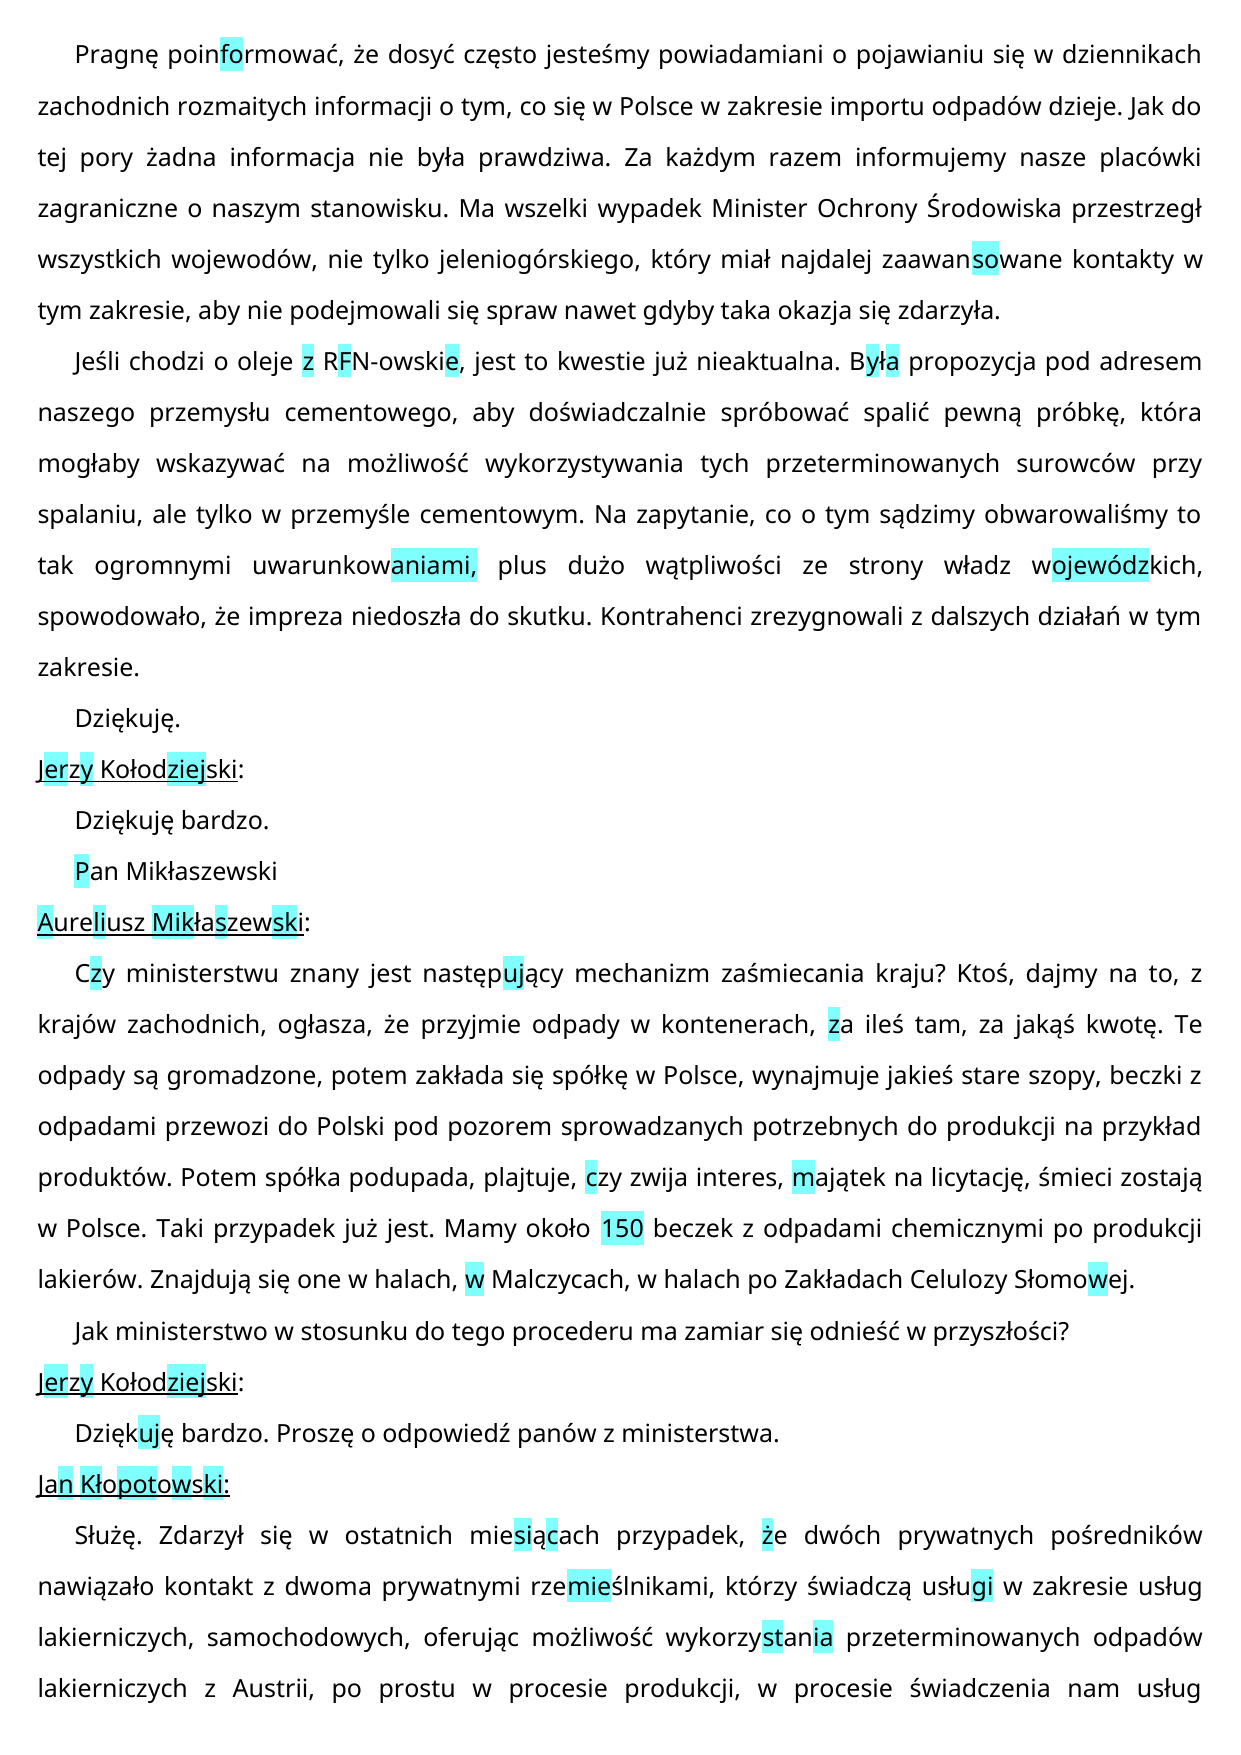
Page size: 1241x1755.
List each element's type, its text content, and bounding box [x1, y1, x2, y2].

text Aureliusz Mikłaszewski: [37, 905, 1203, 939]
text Pragnę poinformować, że dosyć często jesteśmy powiadamiani o pojawianiu się w dziennikach zachodnich rozmaitych informacji o tym, co się w Polsce w zakresie importu odpadów dzieje. Jak do tej pory żadna informacja nie była prawdziwa. Za każdym razem informujemy nasze placówki zagraniczne o naszym stanowisku. Ma wszelki wypadek Minister Ochrony Środowiska przestrzegł wszystkich wojewodów, nie tylko jeleniogórskiego, który miał najdalej zaawansowane kontakty w tym zakresie, aby nie podejmowali się spraw nawet gdyby taka okazja się zdarzyła. [37, 37, 1203, 326]
text Jeśli chodzi o oleje z RFN-owskie, jest to kwestie już nieaktualna. Była propozycja pod adresem naszego przemysłu cementowego, aby doświadczalnie spróbować spalić pewną próbkę, która mogłaby wskazywać na możliwość wykorzystywania tych przeterminowanych surowców przy spalaniu, ale tylko w przemyśle cementowym. Na zapytanie, co o tym sądzimy obwarowaliśmy to tak ogromnymi uwarunkowaniami, plus dużo wątpliwości ze strony władz wojewódzkich, spowodowało, że impreza niedoszła do skutku. Kontrahenci zrezygnowali z dalszych działań w tym zakresie. [37, 343, 1203, 684]
text Jerzy Kołodziejski: [37, 752, 1203, 786]
text Jan Kłopotowski: [37, 1466, 1203, 1500]
text Jak ministerstwo w stosunku do tego procederu ma zamiar się odnieść w przyszłości? [37, 1313, 1203, 1347]
text Czy ministerstwu znany jest następujący mechanizm zaśmiecania kraju? Ktoś, dajmy na to, z krajów zachodnich, ogłasza, że przyjmie odpady w kontenerach, za ileś tam, za jakąś kwotę. Te odpady są gromadzone, potem zakłada się spółkę w Polsce, wynajmuje jakieś stare szopy, beczki z odpadami przewozi do Polski pod pozorem sprowadzanych potrzebnych do produkcji na przykład produktów. Potem spółka podupada, plajtuje, czy zwija interes, majątek na licytację, śmieci zostają w Polsce. Taki przypadek już jest. Mamy około 150 beczek z odpadami chemicznymi po produkcji lakierów. Znajdują się one w halach, w Malczycach, w halach po Zakładach Celulozy Słomowej. [37, 956, 1203, 1296]
text Dziękuję bardzo. [37, 803, 1203, 837]
text Dziękuję bardzo. Proszę o odpowiedź panów z ministerstwa. [37, 1415, 1203, 1449]
text Jerzy Kołodziejski: [37, 1364, 1203, 1398]
text Dziękuję. [37, 701, 1203, 735]
text Pan Mikłaszewski [37, 854, 1203, 888]
text Służę. Zdarzył się w ostatnich miesiącach przypadek, że dwóch prywatnych pośredników nawiązało kontakt z dwoma prywatnymi rzemieślnikami, którzy świadczą usługi w zakresie usług lakierniczych, samochodowych, oferując możliwość wykorzystania przeterminowanych odpadów lakierniczych z Austrii, po prostu w procesie produkcji, w procesie świadczenia nam usług [37, 1517, 1203, 1704]
